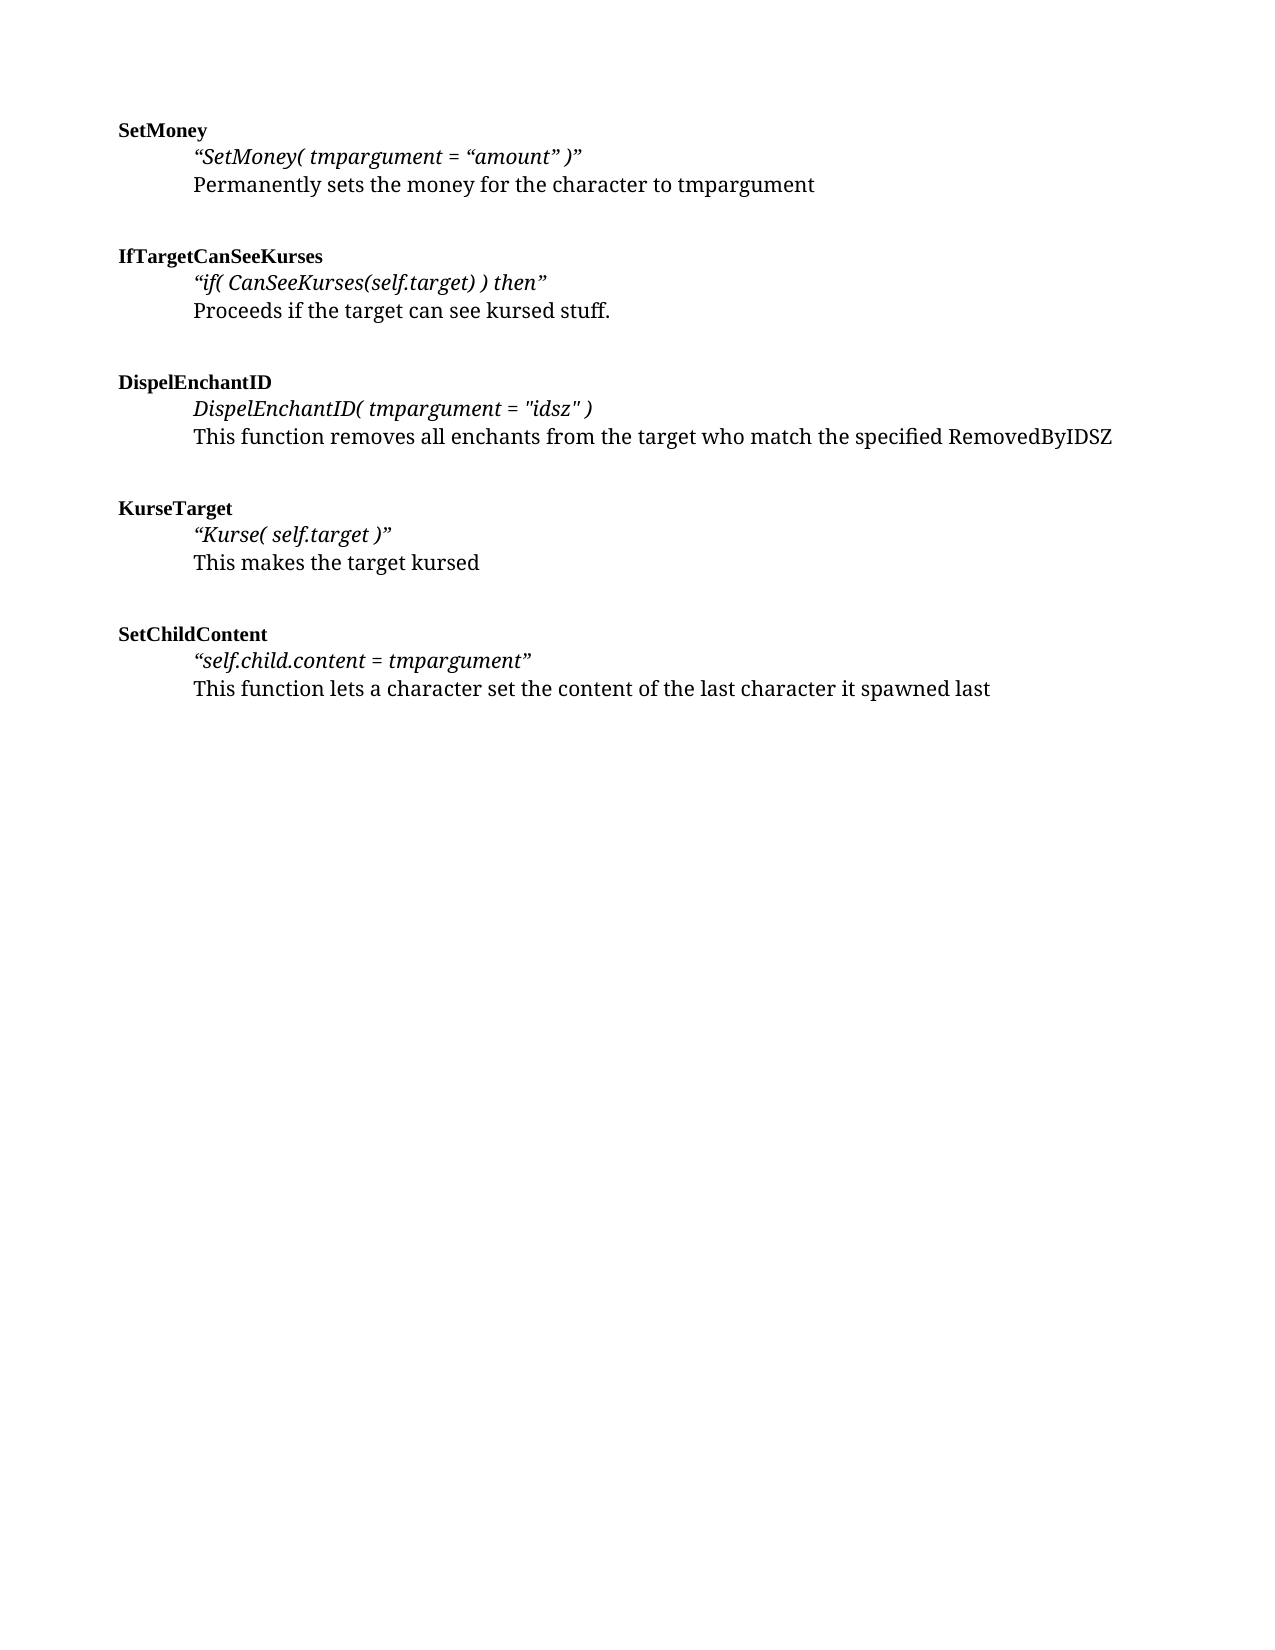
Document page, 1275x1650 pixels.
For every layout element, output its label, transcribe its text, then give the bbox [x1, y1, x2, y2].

text Permanently sets the money for the character to tmpargument [193, 171, 1157, 199]
text “SetMoney( tmpargument = “amount” )” [193, 142, 1157, 171]
text SetMoney [118, 118, 1157, 142]
text IfTargetCanSeeKurses [118, 244, 1157, 268]
text “Kurse( self.target )” [193, 520, 1157, 548]
text This makes the target kursed [193, 548, 1157, 577]
text Proceeds if the target can see kursed stuff. [193, 297, 1157, 325]
text This function removes all enchants from the target who match the specified RemovedByIDSZ [193, 422, 1157, 451]
text “self.child.content = tmpargument” [193, 646, 1157, 674]
text This function lets a character set the content of the last character it spawned last [193, 674, 1157, 703]
text “if( CanSeeKurses(self.target) ) then” [193, 268, 1157, 297]
text KurseTarget [118, 496, 1157, 520]
text SetChildContent [118, 622, 1157, 646]
text DispelEnchantID( tmpargument = "idsz" ) [193, 394, 1157, 422]
text DispelEnchantID [118, 370, 1157, 394]
